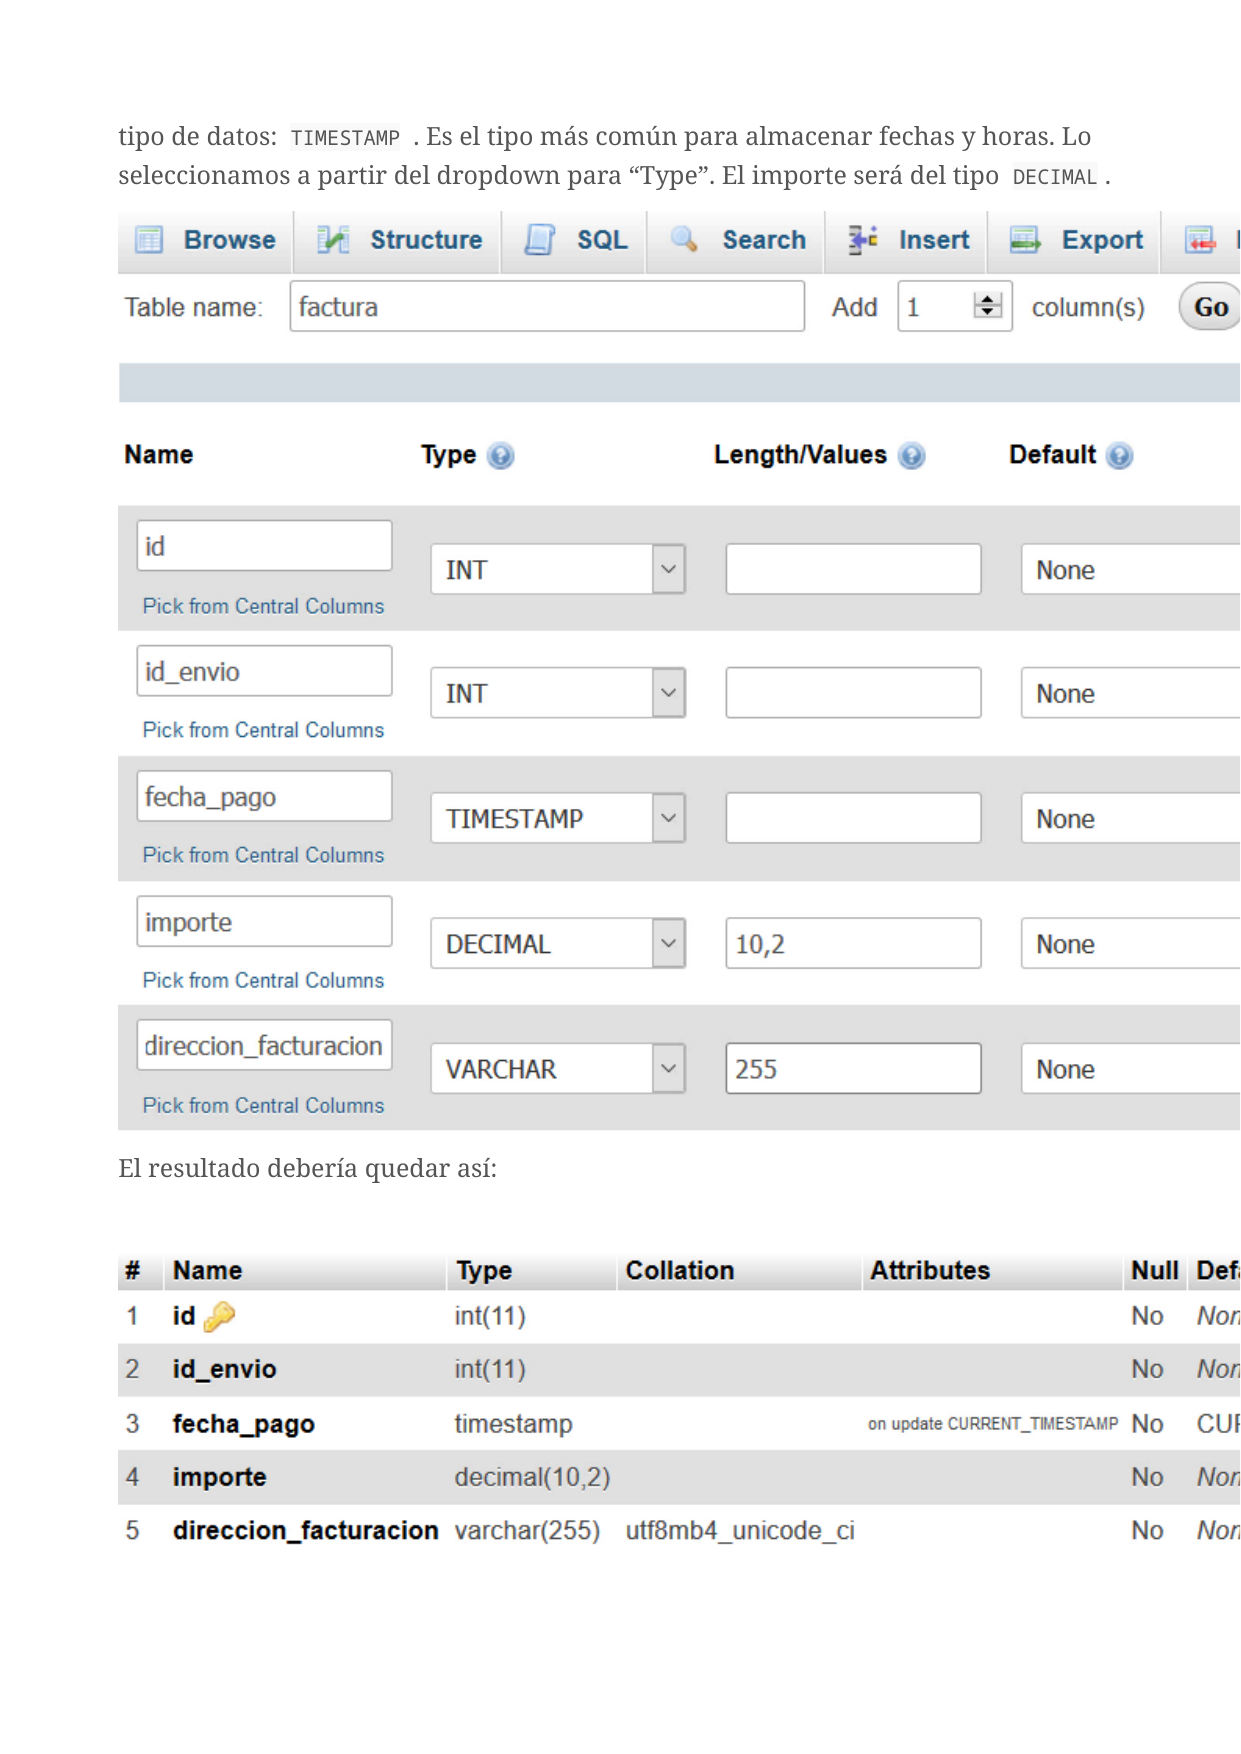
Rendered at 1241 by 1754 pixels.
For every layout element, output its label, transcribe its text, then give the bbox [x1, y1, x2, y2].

picture [118, 1253, 1241, 1552]
text tipo de datos: TIMESTAMP . Es el tipo más común para almacenar fechas y horas. Lo seleccionamos a partir del dropdown para “Type”. El importe será del tipo DECIMAL . [118, 118, 1122, 191]
picture [118, 211, 1241, 1132]
text El resultado debería quedar así: [118, 1150, 1122, 1184]
